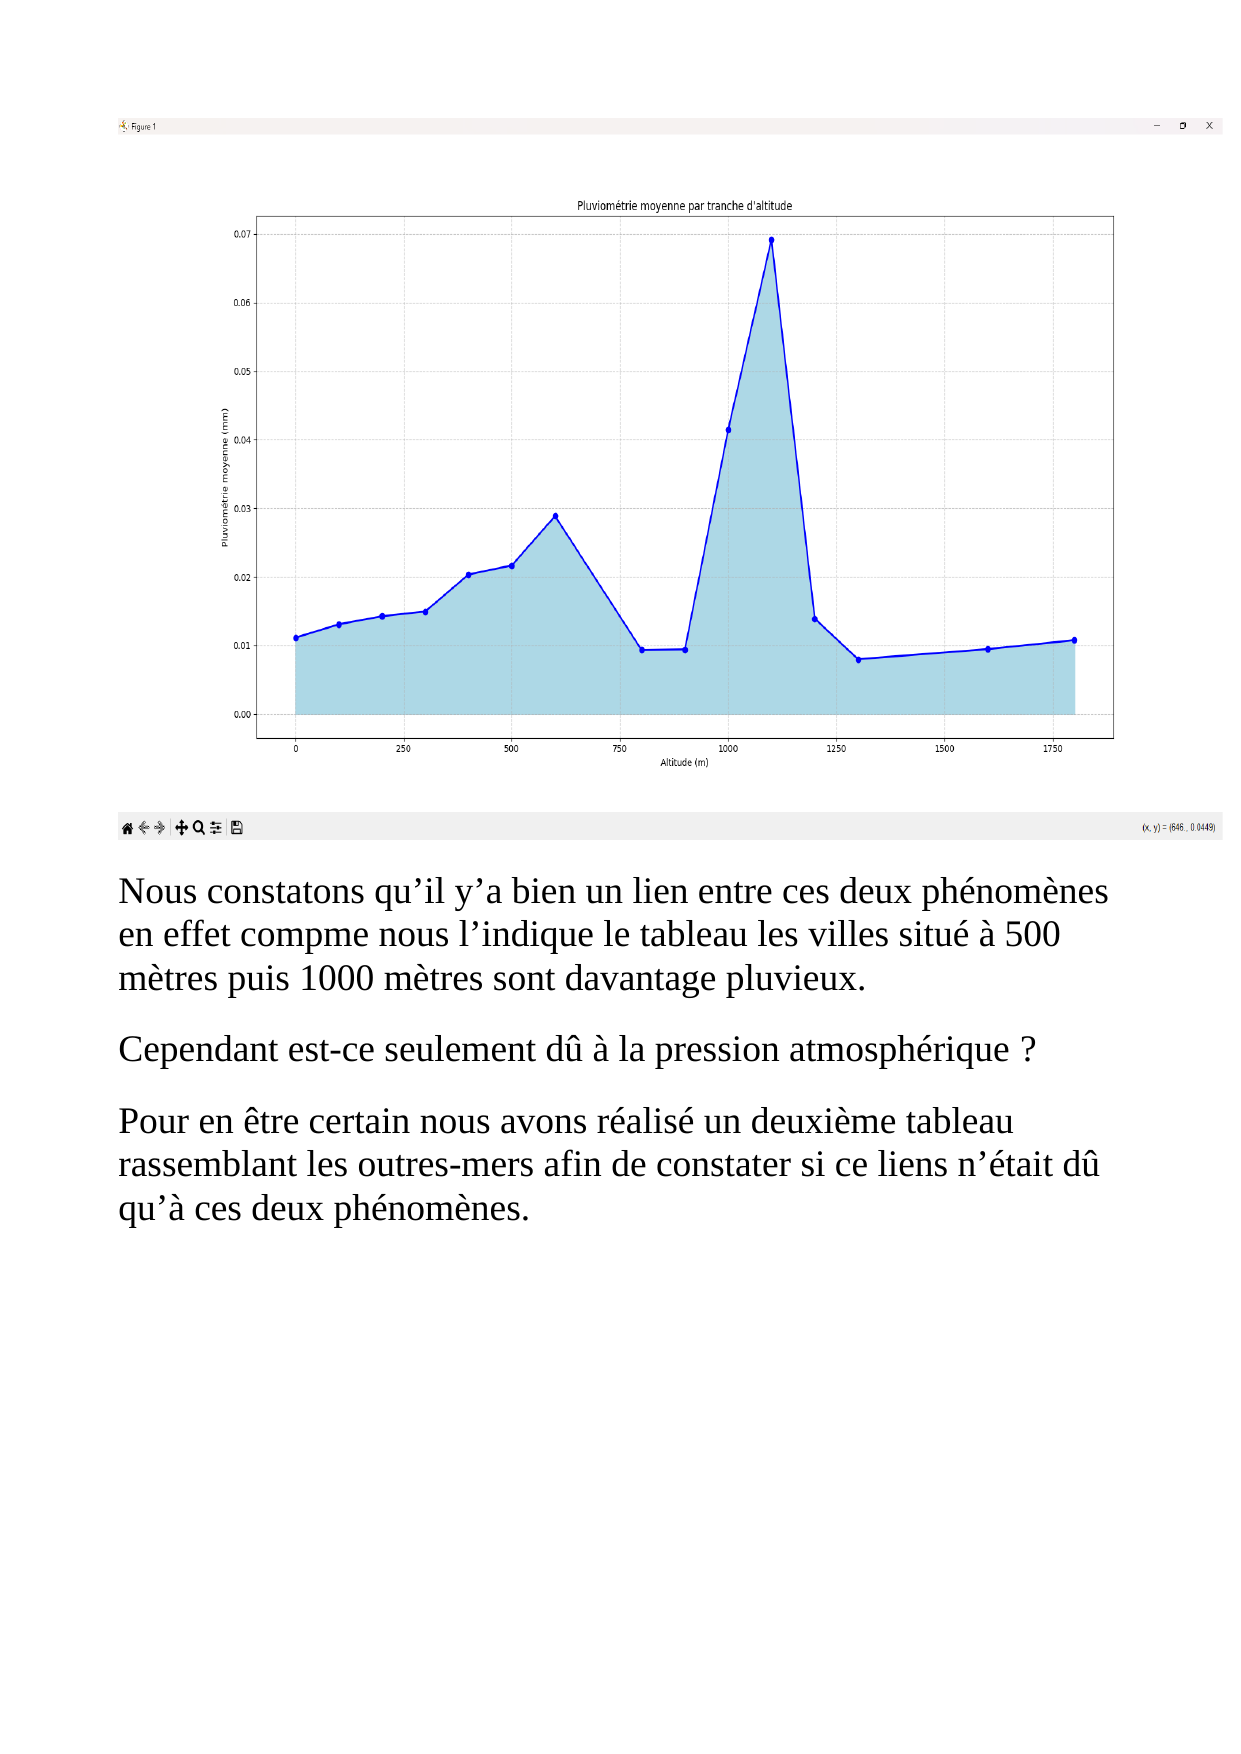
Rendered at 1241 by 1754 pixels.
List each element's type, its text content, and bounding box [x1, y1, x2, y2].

text Pour en être certain nous avons réalisé un deuxième tableau rassemblant les outres-mers afin de constater si ce liens n’était dû qu’à ces deux phénomènes. [118, 1099, 1122, 1228]
text Cependant est-ce seulement dû à la pression atmosphérique ? [118, 1027, 1122, 1070]
text Nous constatons qu’il y’a bien un lien entre ces deux phénomènes en effet compme nous l’indique le tableau les villes situé à 500 mètres puis 1000 mètres sont davantage pluvieux. [118, 869, 1122, 998]
